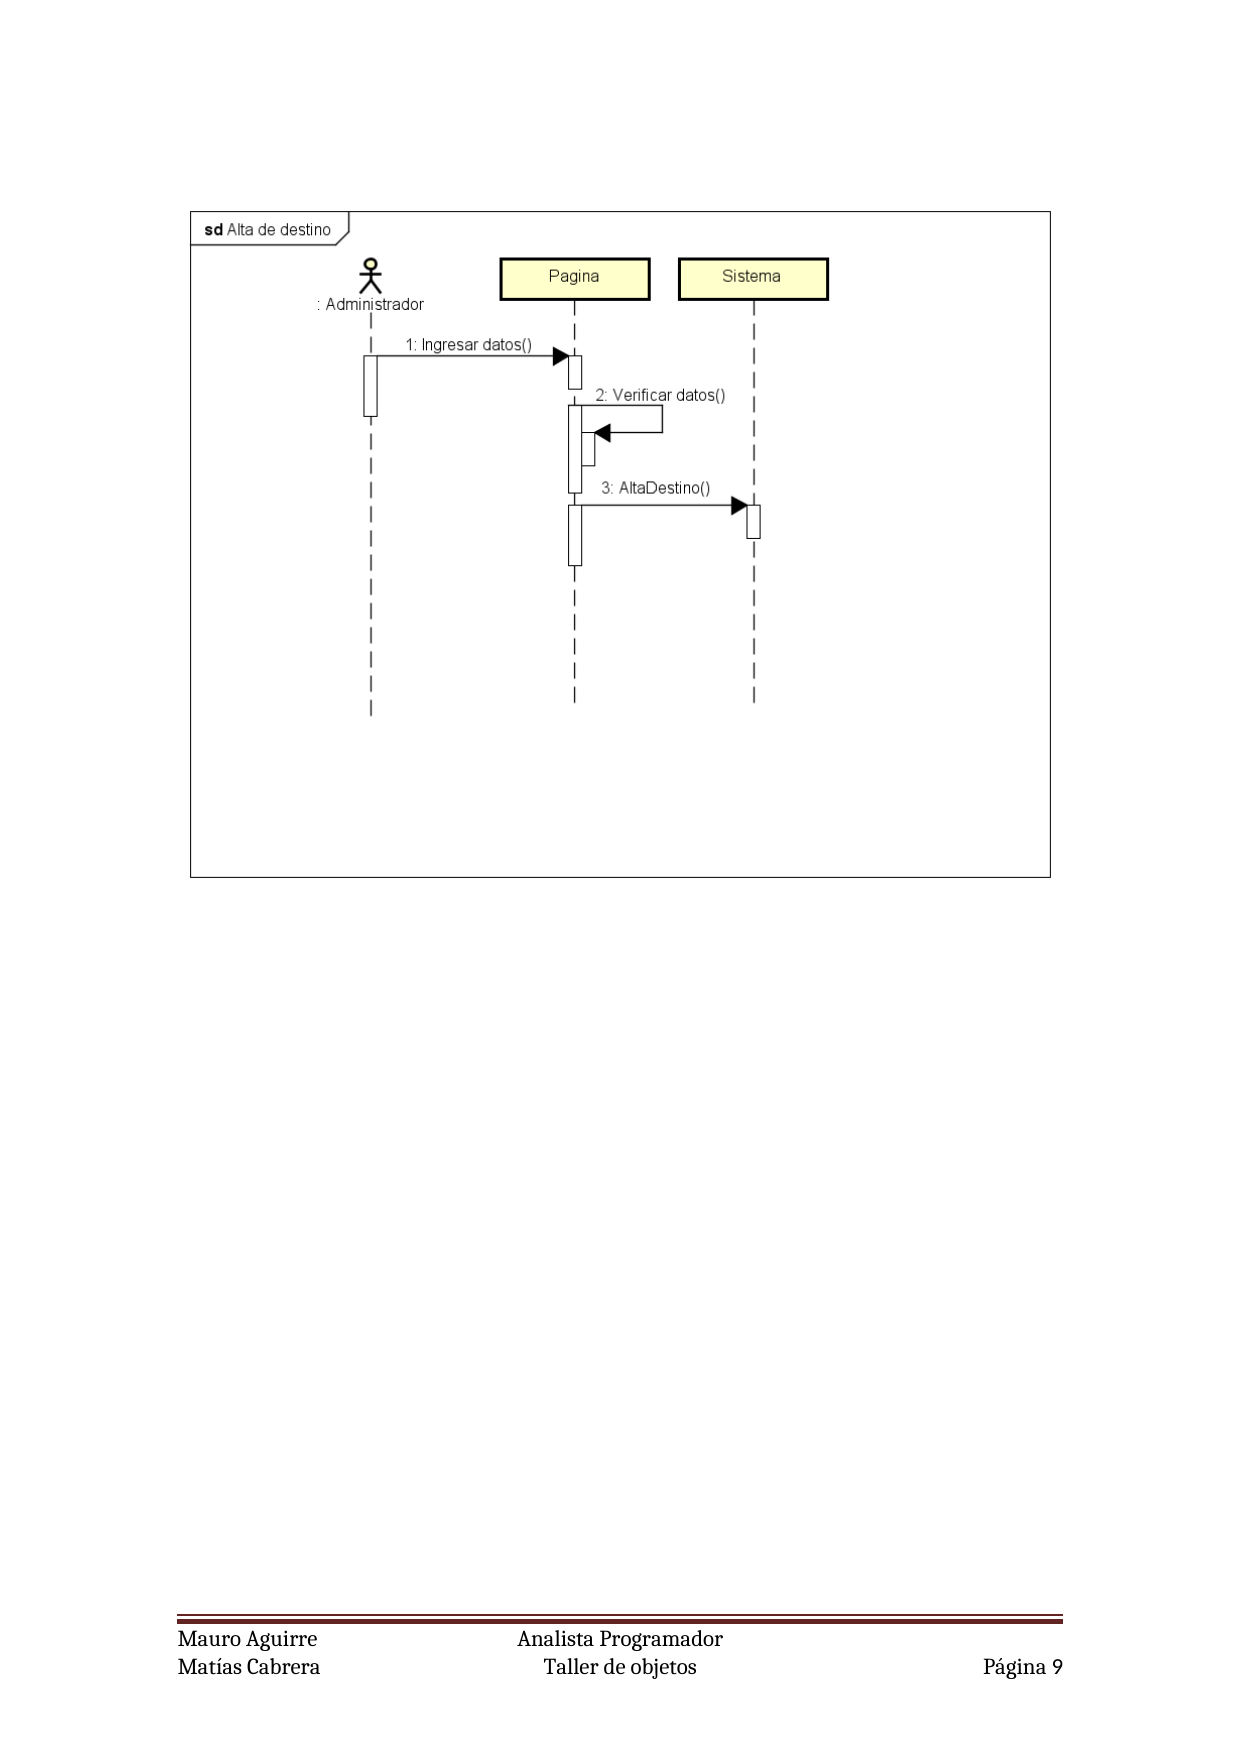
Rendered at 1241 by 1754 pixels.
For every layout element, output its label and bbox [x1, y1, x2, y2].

picture [177, 198, 1063, 890]
